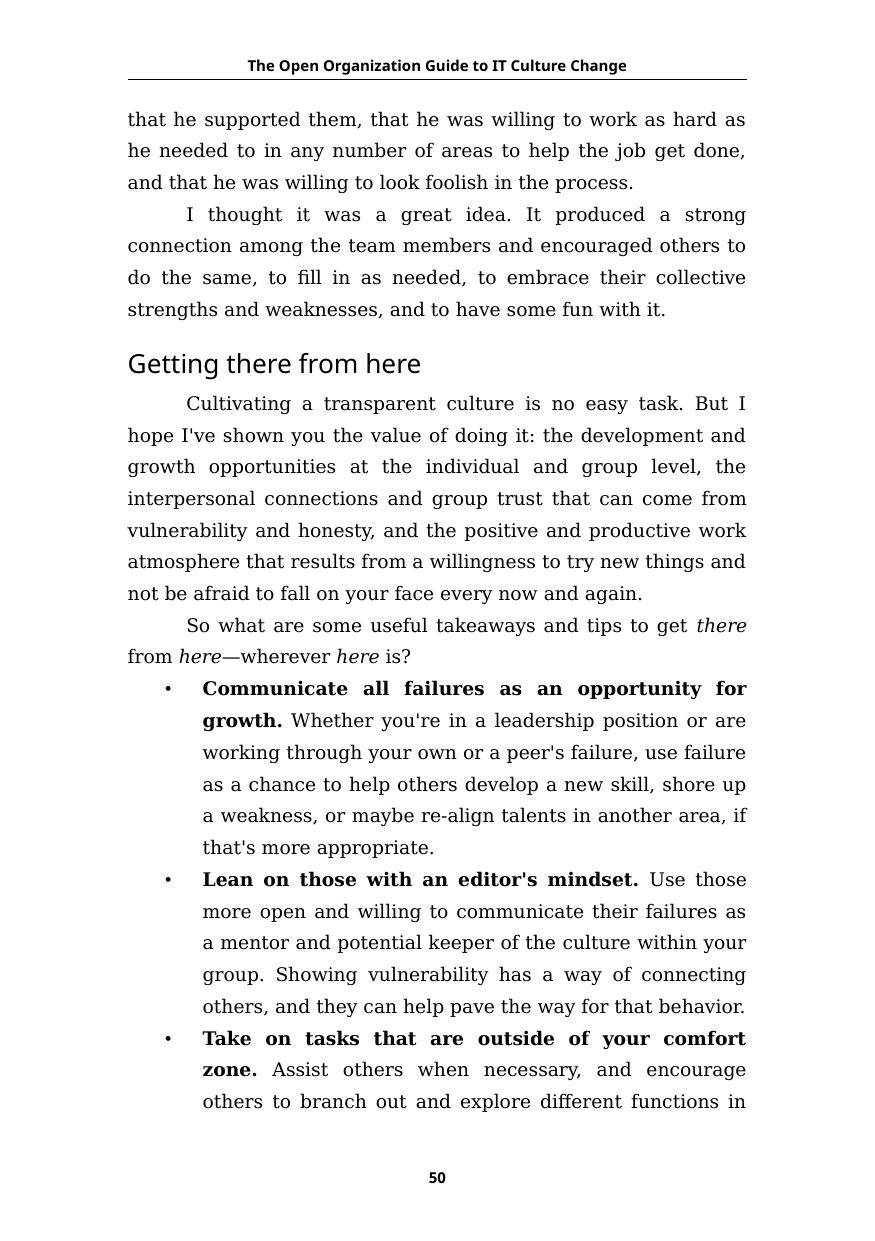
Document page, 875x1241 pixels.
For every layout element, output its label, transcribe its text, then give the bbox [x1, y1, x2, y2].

list Lean on those with an editor's mindset. Use those more open and willing to communicate their failures as a mentor and potential keeper of the culture within your group. Showing vulnerability has a way of connecting others, and they can help pave the way for that behavior. [165, 869, 747, 1017]
subtitle Getting there from here [127, 345, 747, 381]
list Take on tasks that are outside of your comfort zone. Assist others when necessary, and encourage others to branch out and explore different functions in [165, 1027, 747, 1113]
text that he supported them, that he was willing to work as hard as he needed to in any number of areas to help the job get done, and that he was willing to look foolish in the process. [127, 109, 747, 194]
text Cultivating a transparent culture is no easy task. But I hope I've shown you the value of doing it: the development and growth opportunities at the individual and group level, the interpersonal connections and group trust that can come from vulnerability and honesty, and the positive and productive work atmosphere that results from a willingness to try new things and not be afraid to fall on your face every now and again. [127, 393, 747, 605]
text I thought it was a great idea. It produced a strong connection among the team members and encouraged others to do the same, to fill in as needed, to embrace their collective strengths and weaknesses, and to have some fun with it. [127, 204, 747, 321]
list Communicate all failures as an opportunity for growth. Whether you're in a leadership position or are working through your own or a peer's failure, use failure as a chance to help others develop a new skill, shore up a weakness, or maybe re-align talents in another area, if that's more appropriate. [165, 678, 747, 859]
text So what are some useful takeaways and tips to get there from here—wherever here is? [127, 615, 747, 668]
